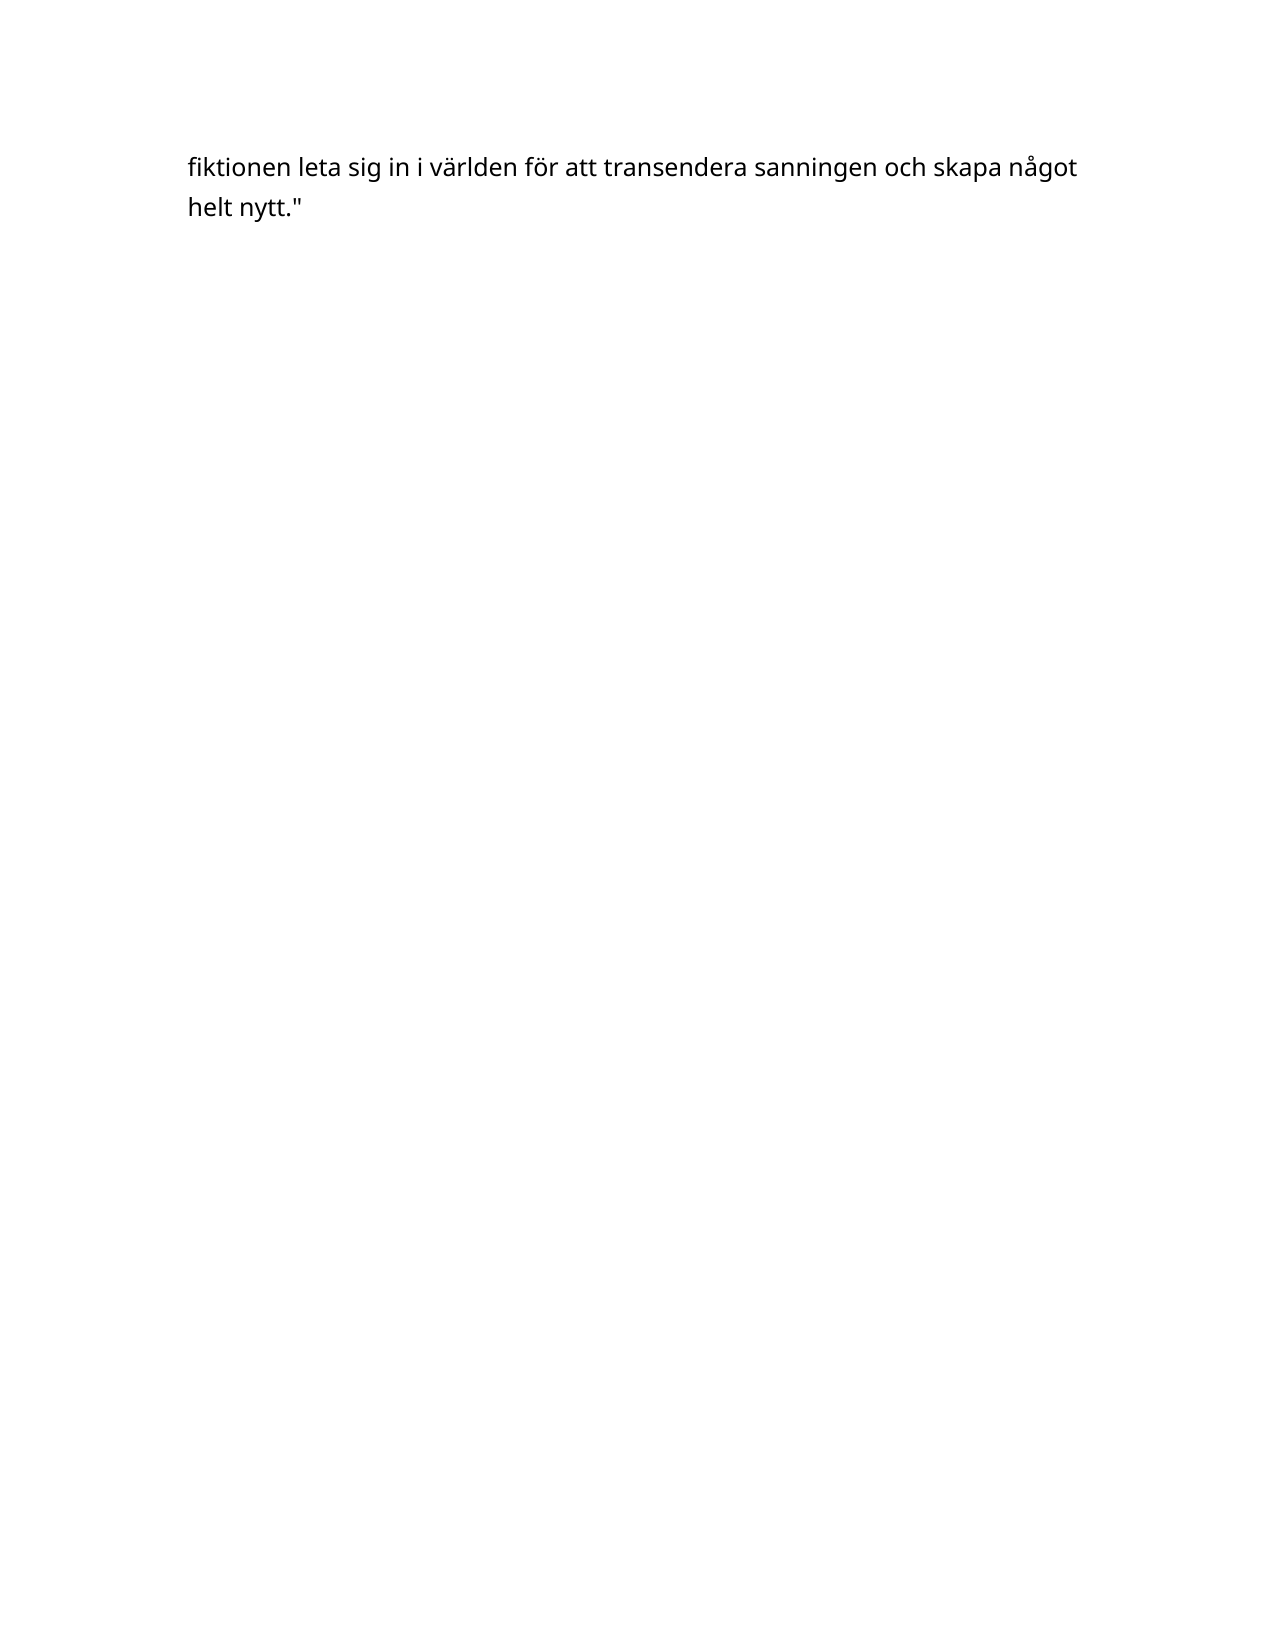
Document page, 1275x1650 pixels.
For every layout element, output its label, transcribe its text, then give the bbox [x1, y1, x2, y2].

text fiktionen leta sig in i världen för att transendera sanningen och skapa något helt nytt." [187, 150, 1087, 223]
